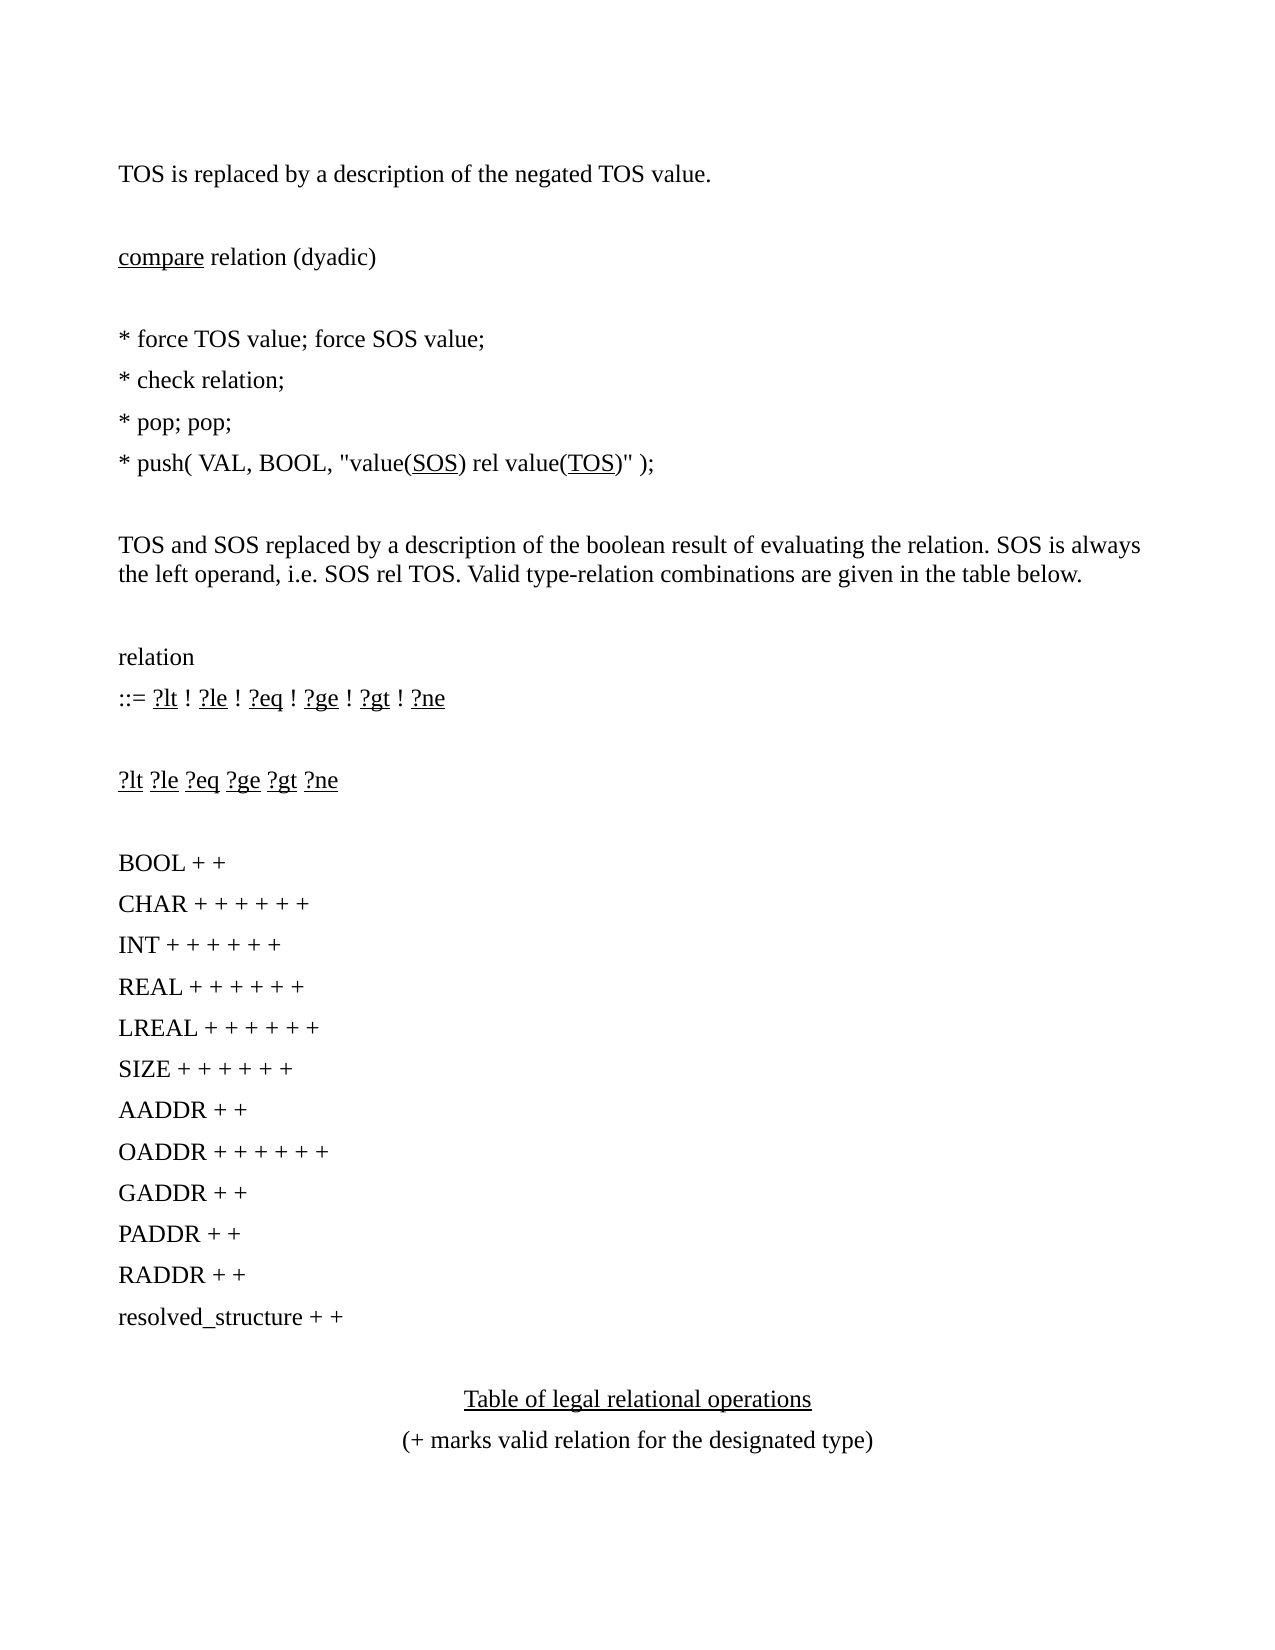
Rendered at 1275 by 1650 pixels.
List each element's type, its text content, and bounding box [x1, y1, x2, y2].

text relation [118, 642, 1157, 671]
text * force TOS value; force SOS value; [118, 324, 1157, 353]
text OADDR + + + + + + [118, 1137, 1157, 1166]
text REAL + + + + + + [118, 972, 1157, 1001]
text LREAL + + + + + + [118, 1013, 1157, 1042]
text RADDR + + [118, 1261, 1157, 1289]
text Table of legal relational operations [118, 1384, 1157, 1413]
text * pop; pop; [118, 407, 1157, 436]
text ?lt ?le ?eq ?ge ?gt ?ne [118, 766, 1157, 794]
text * check relation; [118, 366, 1157, 394]
text TOS is replaced by a description of the negated TOS value. [118, 159, 1157, 188]
text PADDR + + [118, 1219, 1157, 1248]
text SIZE + + + + + + [118, 1054, 1157, 1083]
text * push( VAL, BOOL, "value(SOS) rel value(TOS)" ); [118, 448, 1157, 477]
text (+ marks valid relation for the designated type) [118, 1426, 1157, 1454]
text compare relation (dyadic) [118, 242, 1157, 271]
text CHAR + + + + + + [118, 889, 1157, 918]
text resolved_structure + + [118, 1302, 1157, 1331]
text BOOL + + [118, 848, 1157, 877]
text GADDR + + [118, 1178, 1157, 1207]
text INT + + + + + + [118, 931, 1157, 959]
text TOS and SOS replaced by a description of the boolean result of evaluating the relation. SOS is always the left operand, i.e. SOS rel TOS. Valid type-relation combinations are given in the table below. [118, 531, 1157, 588]
text AADDR + + [118, 1096, 1157, 1124]
text ::= ?lt ! ?le ! ?eq ! ?ge ! ?gt ! ?ne [118, 683, 1157, 712]
